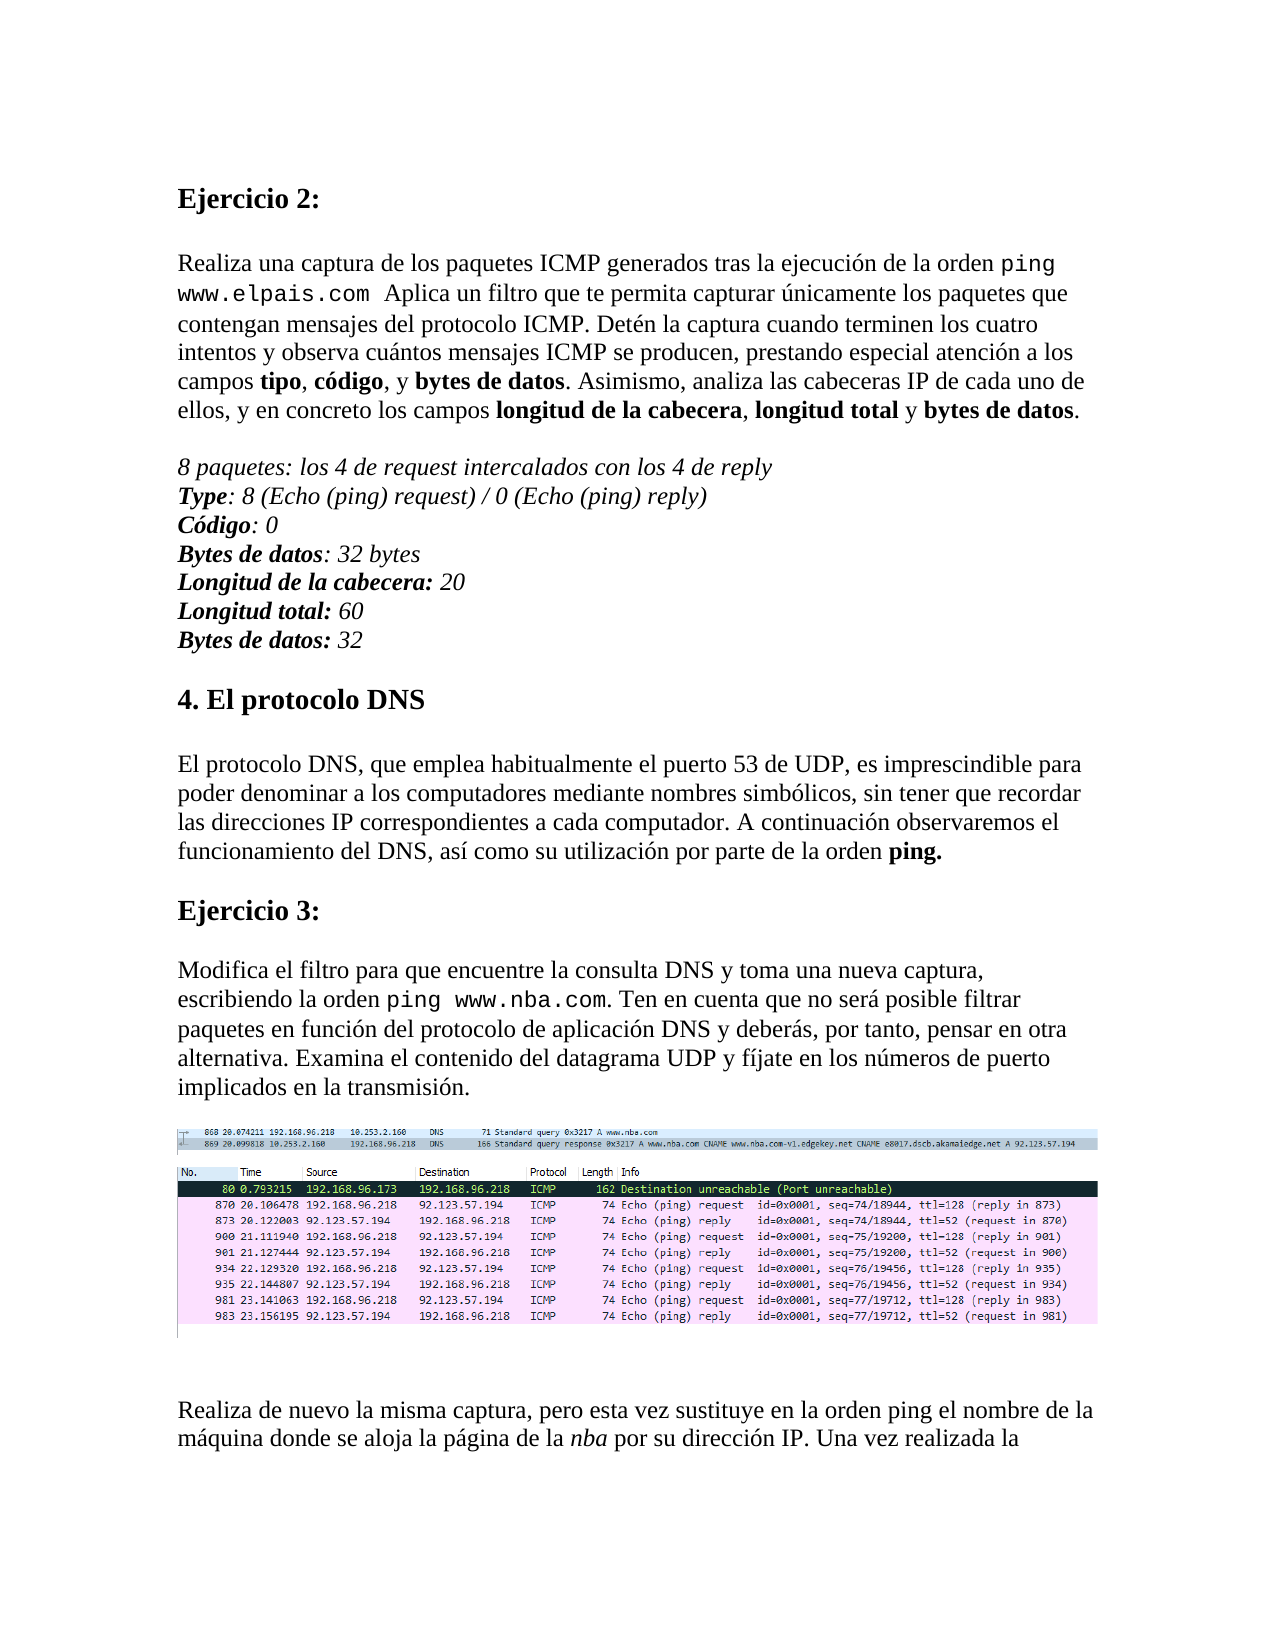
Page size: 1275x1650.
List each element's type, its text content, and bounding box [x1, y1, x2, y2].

text El protocolo DNS, que emplea habitualmente el puerto 53 de UDP, es imprescindible para poder denominar a los computadores mediante nombres simbólicos, sin tener que recordar las direcciones IP correspondientes a cada computador. A continuación observaremos el funcionamiento del DNS, así como su utilización por parte de la orden ping. [177, 749, 1098, 864]
text Modifica el filtro para que encuentre la consulta DNS y toma una nueva captura, escribiendo la orden ping www.nba.com. Ten en cuenta que no será posible filtrar paquetes en función del protocolo de aplicación DNS y deberás, por tanto, pensar en otra alternativa. Examina el contenido del datagrama UDP y fíjate en los números de puerto implicados en la transmisión. [177, 956, 1098, 1101]
text Bytes de datos: 32 bytes [177, 539, 1098, 567]
text Ejercicio 3: [177, 893, 1098, 927]
text Ejercicio 2: [177, 181, 1098, 215]
text Realiza una captura de los paquetes ICMP generados tras la ejecución de la orden ping www.elpais.com Aplica un filtro que te permita capturar únicamente los paquetes que contengan mensajes del protocolo ICMP. Detén la captura cuando terminen los cuatro intentos y observa cuántos mensajes ICMP se producen, prestando especial atención a los campos tipo, código, y bytes de datos. Asimismo, analiza las cabeceras IP de cada uno de ellos, y en concreto los campos longitud de la cabecera, longitud total y bytes de datos. [177, 248, 1098, 424]
text 4. El protocolo DNS [177, 682, 1098, 716]
text Type: 8 (Echo (ping) request) / 0 (Echo (ping) reply) [177, 481, 1098, 510]
text Longitud total: 60 [177, 596, 1098, 625]
text Longitud de la cabecera: 20 [177, 567, 1098, 596]
text Bytes de datos: 32 [177, 625, 1098, 654]
text Realiza de nuevo la misma captura, pero esta vez sustituye en la orden ping el nombre de la máquina donde se aloja la página de la nba por su dirección IP. Una vez realizada la [177, 1395, 1098, 1452]
picture [177, 1129, 1098, 1155]
text 8 paquetes: los 4 de request intercalados con los 4 de reply [177, 452, 1098, 481]
text Código: 0 [177, 510, 1098, 539]
picture [177, 1167, 1098, 1338]
